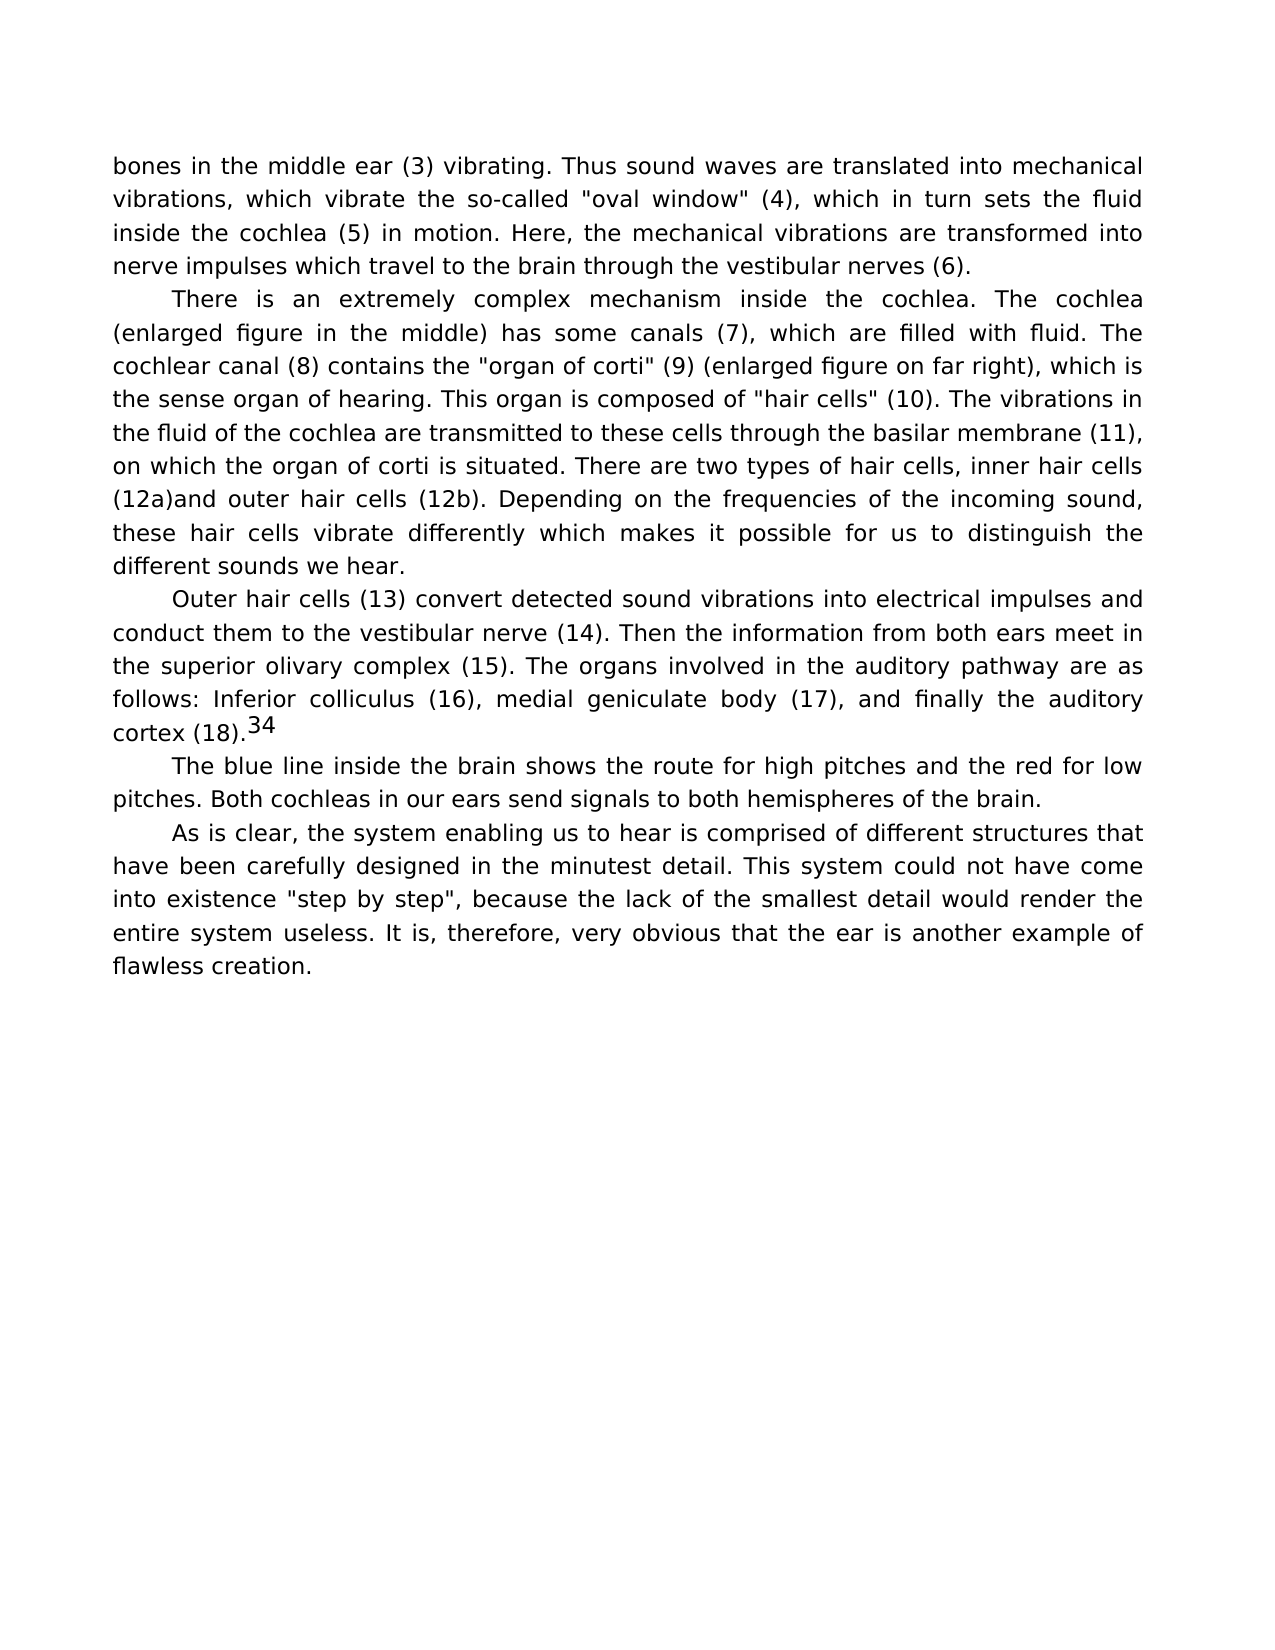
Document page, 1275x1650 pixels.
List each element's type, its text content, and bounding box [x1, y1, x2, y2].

text bones in the middle ear (3) vibrating. Thus sound waves are translated into mechanical vibrations, which vibrate the so-called "oval window" (4), which in turn sets the fluid inside the cochlea (5) in motion. Here, the mechanical vibrations are transformed into nerve impulses which travel to the brain through the vestibular nerves (6). [112, 148, 1145, 281]
text There is an extremely complex mechanism inside the cochlea. The cochlea (enlarged figure in the middle) has some canals (7), which are filled with fluid. The cochlear canal (8) contains the "organ of corti" (9) (enlarged figure on far right), which is the sense organ of hearing. This organ is composed of "hair cells" (10). The vibrations in the fluid of the cochlea are transmitted to these cells through the basilar membrane (11), on which the organ of corti is situated. There are two types of hair cells, inner hair cells (12a)and outer hair cells (12b). Depending on the frequencies of the incoming sound, these hair cells vibrate differently which makes it possible for us to distinguish the different sounds we hear. [112, 281, 1145, 581]
text Outer hair cells (13) convert detected sound vibrations into electrical impulses and conduct them to the vestibular nerve (14). Then the information from both ears meet in the superior olivary complex (15). The organs involved in the auditory pathway are as follows: Inferior colliculus (16), medial geniculate body (17), and finally the auditory cortex (18).34 [112, 581, 1145, 748]
text As is clear, the system enabling us to hear is comprised of different structures that have been carefully designed in the minutest detail. This system could not have come into existence "step by step", because the lack of the smallest detail would render the entire system useless. It is, therefore, very obvious that the ear is another example of flawless creation. [112, 814, 1145, 981]
text The blue line inside the brain shows the route for high pitches and the red for low pitches. Both cochleas in our ears send signals to both hemispheres of the brain. [112, 748, 1145, 814]
